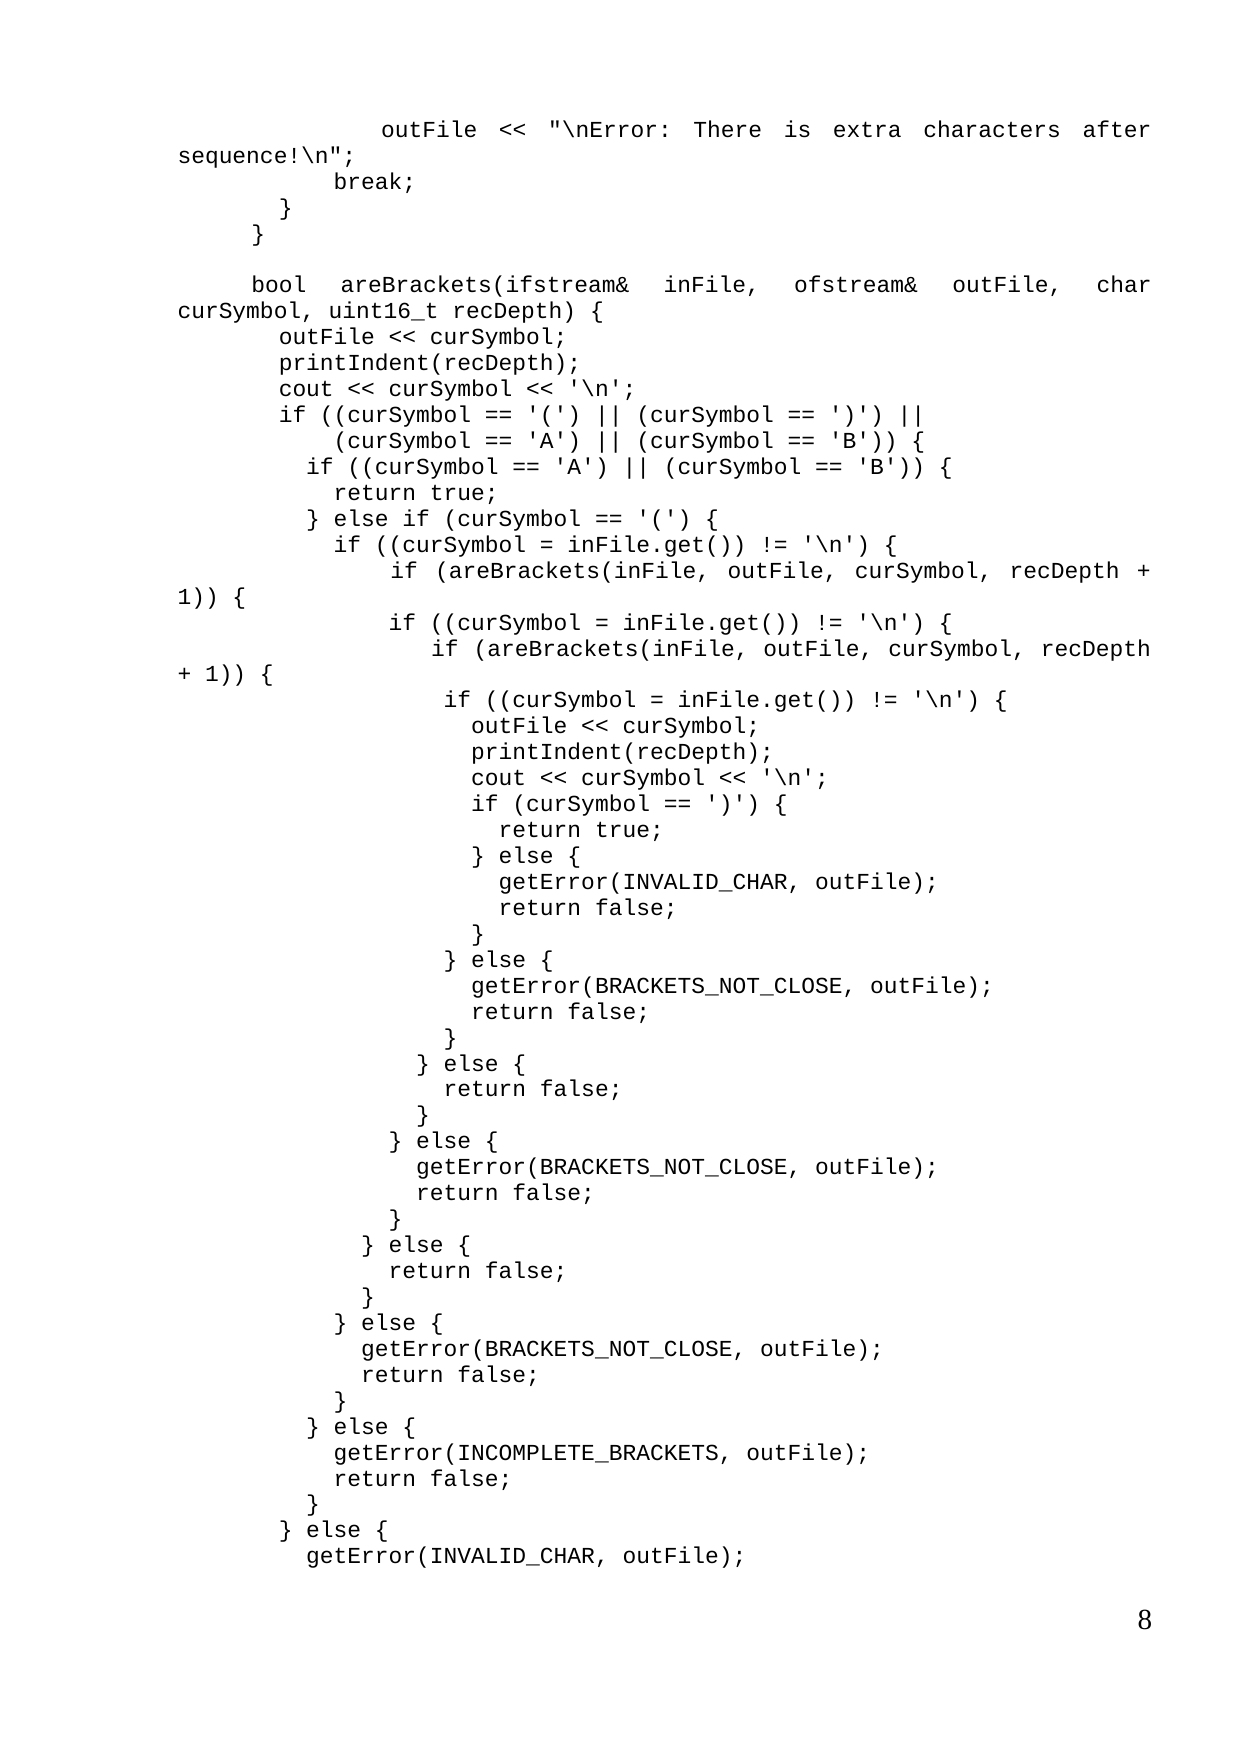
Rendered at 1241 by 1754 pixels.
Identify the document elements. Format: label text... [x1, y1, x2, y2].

text if ((curSymbol = inFile.get()) != '\n') { [177, 533, 1152, 559]
text return false; [177, 1182, 1152, 1207]
text outFile << "\nError: There is extra characters after sequence!\n"; [177, 118, 1152, 170]
text printIndent(recDepth); [177, 741, 1152, 767]
text } [177, 1207, 1152, 1233]
text return true; [177, 481, 1152, 507]
text return false; [177, 896, 1152, 922]
text } else if (curSymbol == '(') { [177, 507, 1152, 533]
text } else { [177, 1311, 1152, 1337]
text getError(BRACKETS_NOT_CLOSE, outFile); [177, 1156, 1152, 1182]
text getError(INVALID_CHAR, outFile); [177, 870, 1152, 896]
text } else { [177, 1130, 1152, 1156]
text return true; [177, 818, 1152, 844]
text } [177, 1389, 1152, 1415]
text } [177, 196, 1152, 222]
text } else { [177, 948, 1152, 974]
text if (areBrackets(inFile, outFile, curSymbol, recDepth + 1)) { [177, 637, 1152, 689]
text return false; [177, 1000, 1152, 1026]
text } [177, 1026, 1152, 1052]
text } else { [177, 1052, 1152, 1078]
text } [177, 922, 1152, 948]
text getError(BRACKETS_NOT_CLOSE, outFile); [177, 1337, 1152, 1363]
text cout << curSymbol << '\n'; [177, 377, 1152, 403]
text if ((curSymbol == 'A') || (curSymbol == 'B')) { [177, 455, 1152, 481]
text } [177, 1493, 1152, 1519]
text } [177, 1285, 1152, 1311]
text } [177, 1104, 1152, 1130]
text if (areBrackets(inFile, outFile, curSymbol, recDepth + 1)) { [177, 559, 1152, 611]
text getError(INCOMPLETE_BRACKETS, outFile); [177, 1441, 1152, 1467]
text } else { [177, 1415, 1152, 1441]
text printIndent(recDepth); [177, 352, 1152, 377]
text if ((curSymbol == '(') || (curSymbol == ')') || [177, 403, 1152, 429]
text if ((curSymbol = inFile.get()) != '\n') { [177, 611, 1152, 637]
text return false; [177, 1363, 1152, 1389]
text } else { [177, 1233, 1152, 1259]
text } else { [177, 844, 1152, 870]
text return false; [177, 1078, 1152, 1104]
text break; [177, 170, 1152, 196]
text getError(INVALID_CHAR, outFile); [177, 1545, 1152, 1571]
text getError(BRACKETS_NOT_CLOSE, outFile); [177, 974, 1152, 1000]
text } else { [177, 1519, 1152, 1545]
text outFile << curSymbol; [177, 715, 1152, 741]
text return false; [177, 1259, 1152, 1285]
text bool areBrackets(ifstream& inFile, ofstream& outFile, char curSymbol, uint16_t recDepth) { [177, 274, 1152, 326]
text outFile << curSymbol; [177, 326, 1152, 352]
text if (curSymbol == ')') { [177, 792, 1152, 818]
text } [177, 222, 1152, 248]
text cout << curSymbol << '\n'; [177, 767, 1152, 792]
text (curSymbol == 'A') || (curSymbol == 'B')) { [177, 429, 1152, 455]
text return false; [177, 1467, 1152, 1493]
text if ((curSymbol = inFile.get()) != '\n') { [177, 689, 1152, 715]
